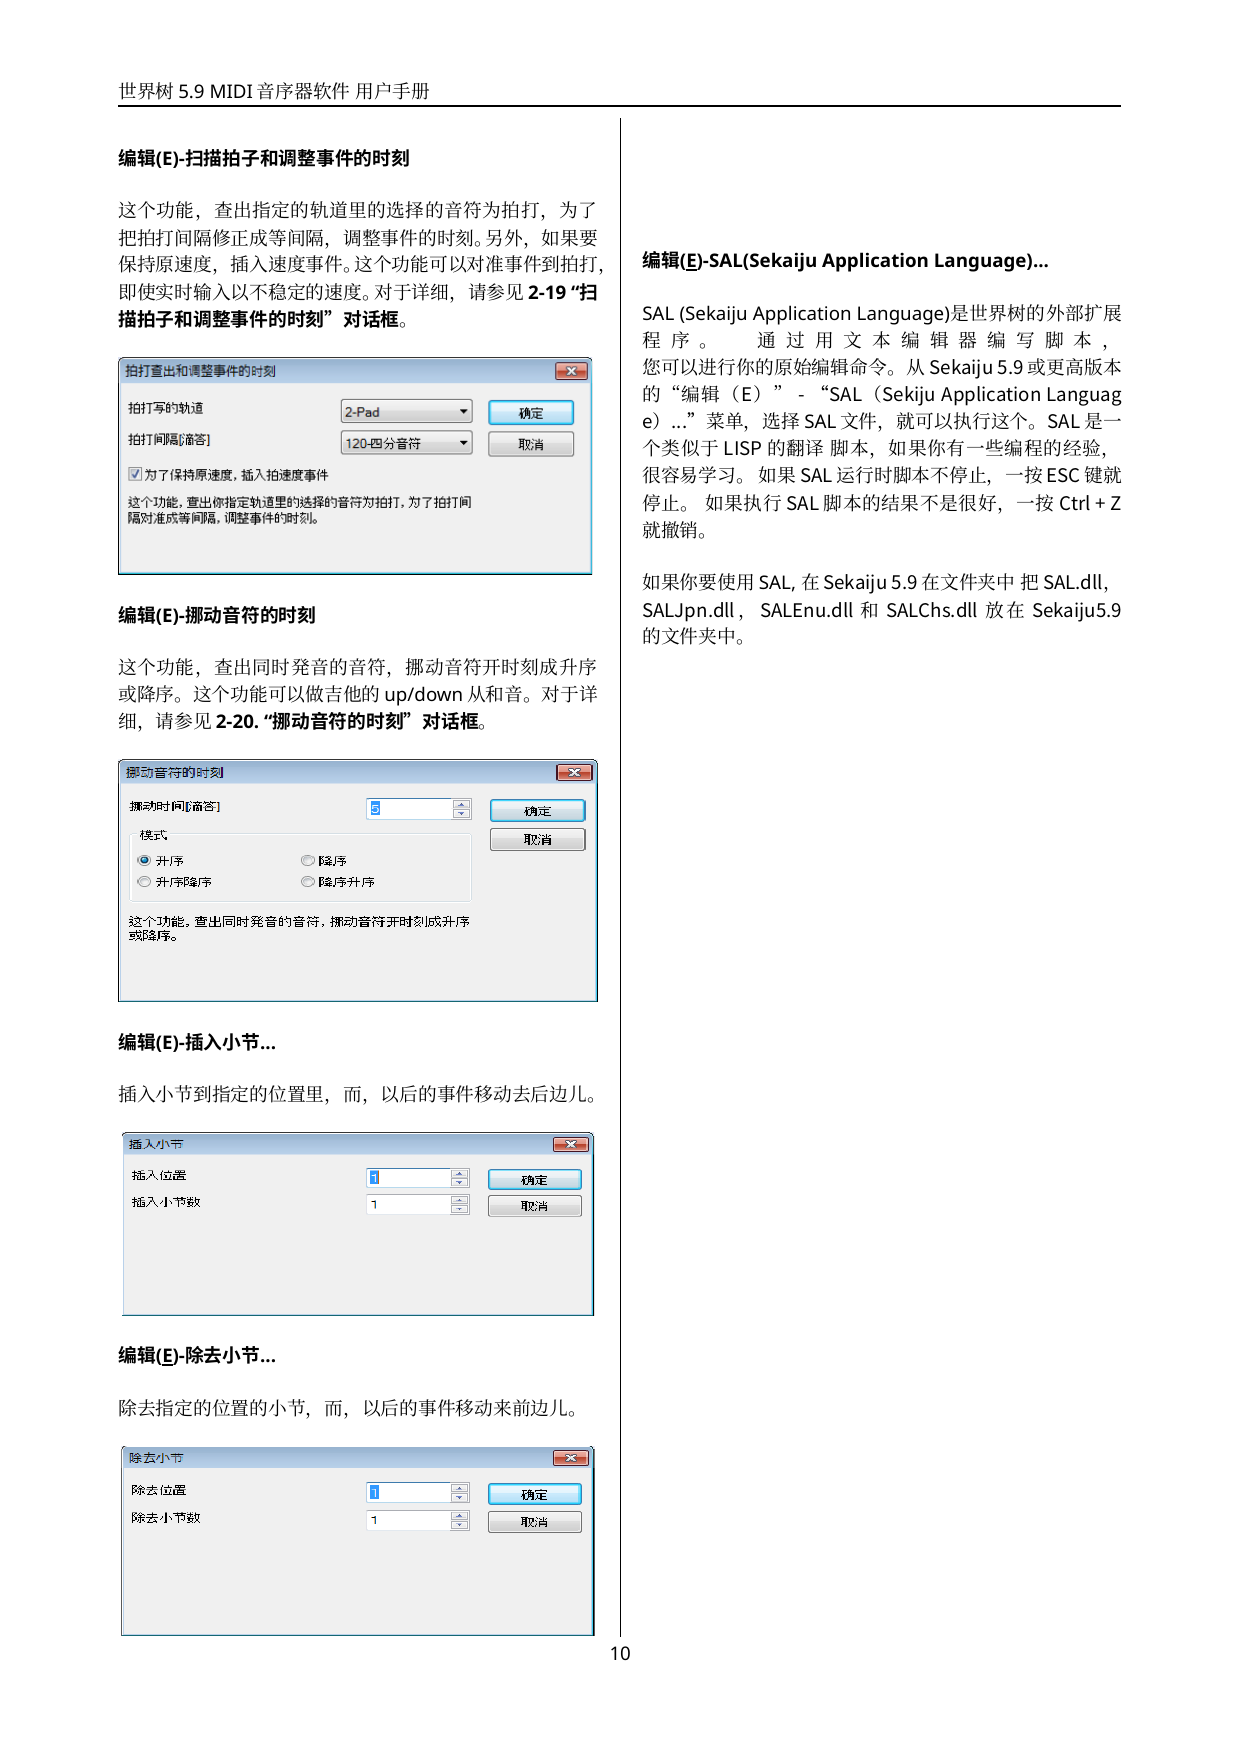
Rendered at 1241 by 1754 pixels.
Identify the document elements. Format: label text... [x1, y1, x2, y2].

picture [121, 1446, 595, 1636]
text 编辑(E)-除去小节... [118, 1341, 598, 1368]
text 这个功能，查出指定的轨道里的选择的音符为拍打，为了把拍打间隔修正成等间隔，调整事件的时刻。另外，如果要保持原速度，插入速度事件。这个功能可以对准事件到拍打，即使实时输入以不稳定的速度。对于详细，请参见2-19 “扫描拍子和调整事件的时刻”对话框。 [118, 196, 598, 332]
text 这个功能，查出同时発音的音符，挪动音符开时刻成升序或降序。这个功能可以做吉他的up/down从和音。对于详细，请参见2-20. “挪动音符的时刻”对话框。 [118, 653, 598, 734]
picture [118, 759, 598, 1002]
text 编辑(E)-SAL(Sekaiju Application Language)... [642, 246, 1122, 273]
text 除去指定的位置的小节，而，以后的事件移动来前边儿。 [118, 1393, 598, 1421]
text 插入小节到指定的位置里，而，以后的事件移动去后边儿。 [118, 1080, 598, 1107]
text SAL (Sekaiju Application Language)是世界树的外部扩展程序。 通过用文本编辑器编写脚本， 您可以进行你的原始编辑命令。从Sekaiju 5.9或更高版本的“编辑（E）” - “SAL（Sekiju Application Language）...”菜单，选择SAL文件，就可以执行这个。SAL是一个类似于LISP的翻译 脚本，如果你有一些编程的经验，很容易学习。 如果SAL运行时脚本不停止，一按ESC键就停止。 如果执行SAL脚本的结果不是很好，一按Ctrl + Z就撤销。 [642, 298, 1122, 542]
picture [118, 357, 593, 575]
picture [122, 1132, 595, 1316]
text 编辑(E)-插入小节... [118, 1027, 598, 1054]
text 编辑(E)-挪动音符的时刻 [118, 600, 598, 627]
text 编辑(E)-扫描拍子和调整事件的时刻 [118, 144, 598, 171]
text 如果你要使用SAL, 在Sekaiju 5.9在文件夹中 把SAL.dll，SALJpn.dll，SALEnu.dll和SALChs.dll放在Sekaiju5.9的文件夹中。 [642, 568, 1122, 649]
